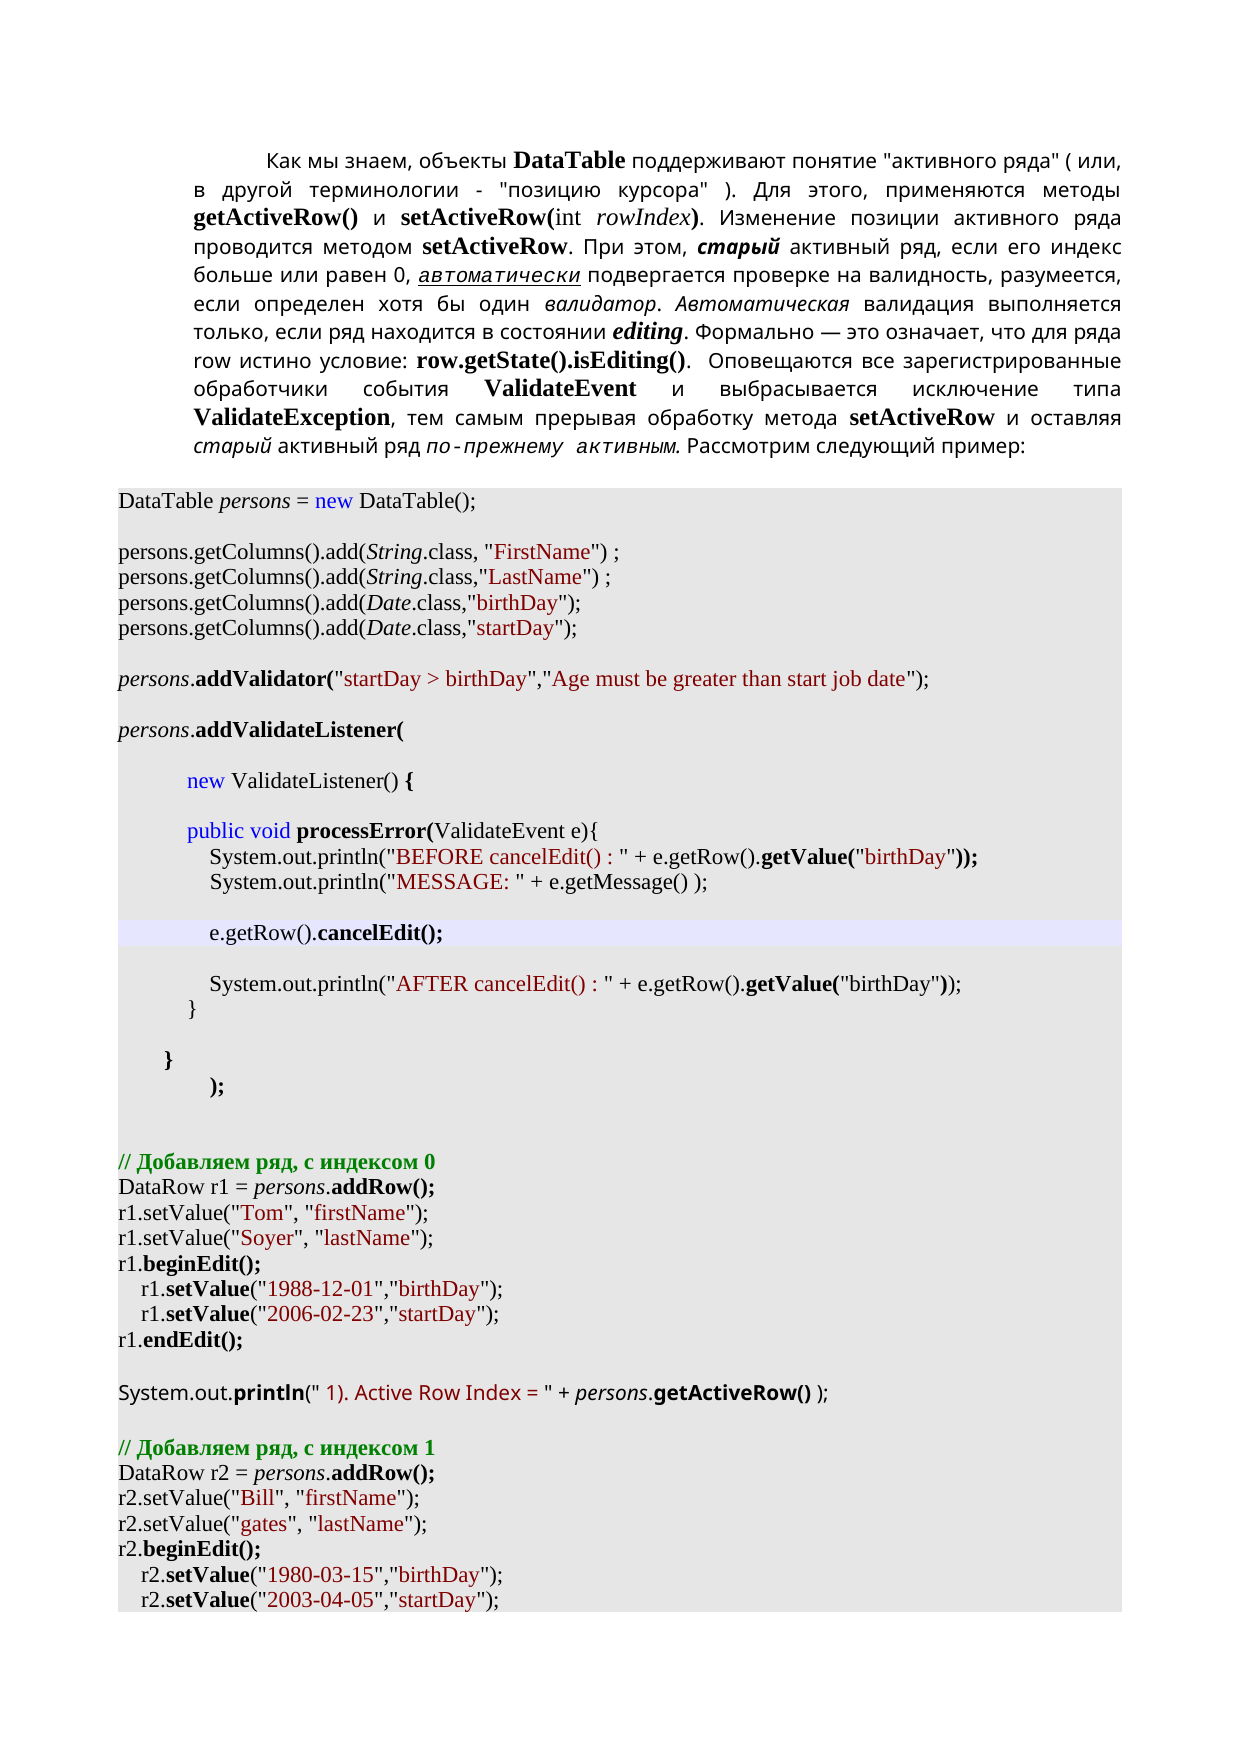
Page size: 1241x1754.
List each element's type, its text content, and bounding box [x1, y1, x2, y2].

text new ValidateListener() { [118, 768, 1122, 793]
text DataRow r2 = persons.addRow(); [118, 1460, 1122, 1485]
text r2.beginEdit(); [118, 1536, 1122, 1562]
text r1.setValue("1988-12-01","birthDay"); [118, 1276, 1122, 1301]
text persons.getColumns().add(String.class, "FirstName") ; [118, 539, 1122, 564]
text persons.addValidateListener( [118, 717, 1122, 742]
text DataTable persons = new DataTable(); [118, 488, 1122, 513]
text DataRow r1 = persons.addRow(); [118, 1174, 1122, 1200]
text r2.setValue("gates", "lastName"); [118, 1511, 1122, 1536]
text e.getRow().cancelEdit(); [118, 920, 1122, 946]
text persons.getColumns().add(String.class,"LastName") ; [118, 564, 1122, 590]
text System.out.println("BEFORE cancelEdit() : " + e.getRow().getValue("birthDay")); [118, 844, 1122, 869]
text } [118, 996, 1122, 1022]
text r2.setValue("2003-04-05","startDay"); [118, 1587, 1122, 1612]
text System.out.println(" 1). Active Row Index = " + persons.getActiveRow() ); [118, 1378, 1122, 1406]
text r1.beginEdit(); [118, 1251, 1122, 1276]
text r1.endEdit(); [118, 1327, 1122, 1352]
text System.out.println("MESSAGE: " + e.getMessage() ); [118, 869, 1122, 895]
text r1.setValue("Tom", "firstName"); [118, 1200, 1122, 1225]
text public void processError(ValidateEvent e){ [118, 818, 1122, 844]
text ); [118, 1073, 1122, 1098]
text // Добавляем ряд, с индексом 0 [118, 1149, 1122, 1174]
text System.out.println("AFTER cancelEdit() : " + e.getRow().getValue("birthDay")); [118, 971, 1122, 996]
text persons.getColumns().add(Date.class,"birthDay"); [118, 590, 1122, 615]
text r2.setValue("Bill", "firstName"); [118, 1485, 1122, 1511]
text persons.addValidator("startDay > birthDay","Age must be greater than start job date"); [118, 666, 1122, 691]
text } [118, 1047, 1122, 1073]
list Как мы знаем, объекты DataTable поддерживают понятие "активного ряда" ( или, в другой терминологии - "позицию курсора" ). Для этого, применяются методы getActiveRow() и setActiveRow(int rowIndex). Изменение позиции активного ряда проводится методом setActiveRow. При этом, старый активный ряд, если его индекс больше или равен 0, автоматически подвергается проверке на валидность, разумеется, если определен хотя бы один валидатор. Автоматическая валидация выполняется только, если ряд находится в состоянии editing. Формально — это означает, что для ряда row истино условие: row.getState().isEditing(). Оповещаются все зарегистрированные обработчики события ValidateEvent и выбрасывается исключение типа ValidateException, тем самым прерывая обработку метода setActiveRow и оставляя старый активный ряд по-прежнему активным. Рассмотрим следующий пример: [156, 147, 1122, 459]
text r1.setValue("2006-02-23","startDay"); [118, 1301, 1122, 1327]
text r2.setValue("1980-03-15","birthDay"); [118, 1562, 1122, 1587]
text r1.setValue("Soyer", "lastName"); [118, 1225, 1122, 1251]
text // Добавляем ряд, с индексом 1 [118, 1434, 1122, 1460]
text persons.getColumns().add(Date.class,"startDay"); [118, 615, 1122, 641]
